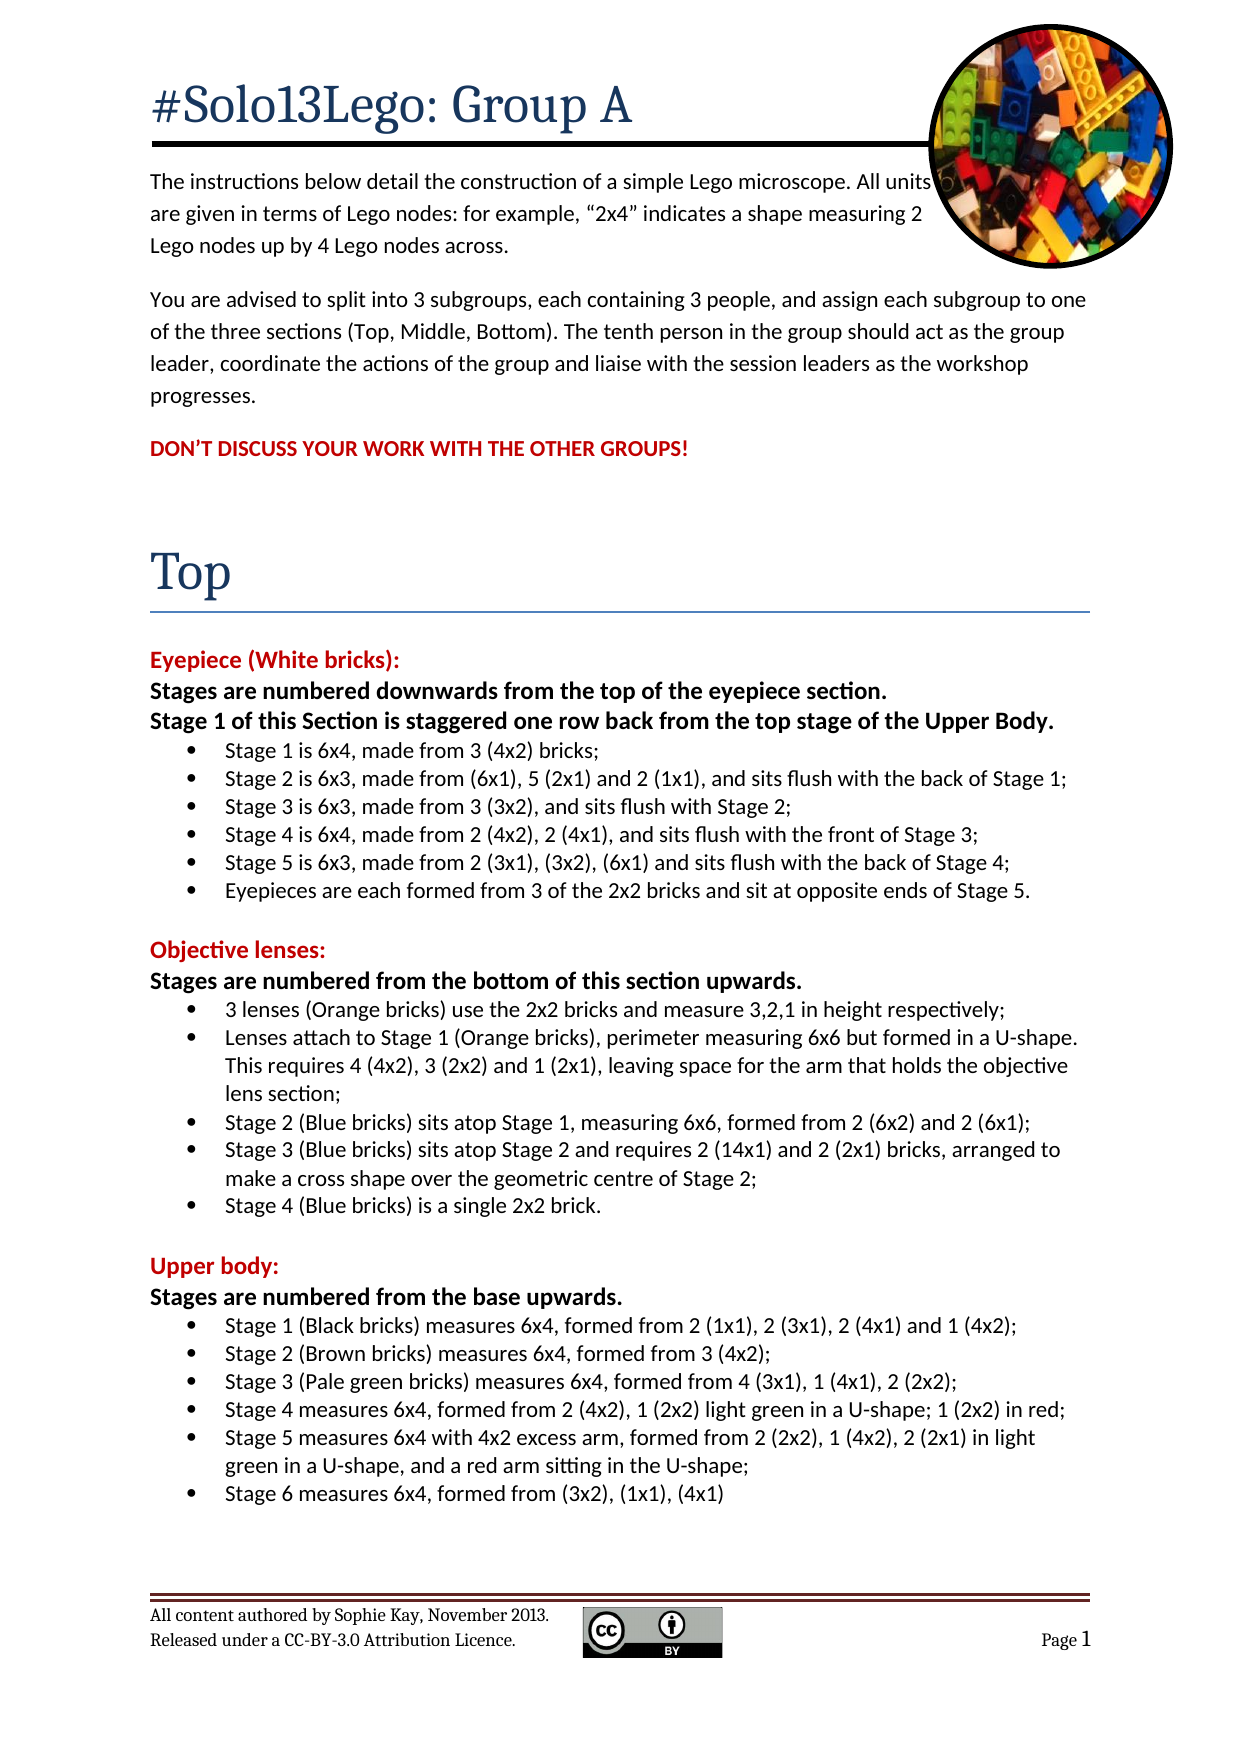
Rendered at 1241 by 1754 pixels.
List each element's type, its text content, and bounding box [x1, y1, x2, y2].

list Stage 4 measures 6x4, formed from 2 (4x2), 1 (2x2) light green in a U-shape; 1 (2x2) in red; [187, 1395, 1090, 1423]
list 3 lenses (Orange bricks) use the 2x2 bricks and measure 3,2,1 in height respectively; [187, 996, 1090, 1023]
list Stage 3 (Blue bricks) sits atop Stage 2 and requires 2 (14x1) and 2 (2x1) bricks, arranged to make a cross shape over the geometric centre of Stage 2; [187, 1136, 1090, 1192]
list Stage 3 (Pale green bricks) measures 6x4, formed from 4 (3x1), 1 (4x1), 2 (2x2); [187, 1367, 1090, 1395]
text Stages are numbered from the base upwards. [150, 1281, 1090, 1311]
list Stage 5 measures 6x4 with 4x2 excess arm, formed from 2 (2x2), 1 (4x2), 2 (2x1) in light green in a U-shape, and a red arm sitting in the U-shape; [187, 1423, 1090, 1479]
text The instructions below detail the construction of a simple Lego microscope. All units are given in terms of Lego nodes: for example, “2x4” indicates a shape measuring 2 Lego nodes up by 4 Lego nodes across. [150, 167, 1003, 260]
text DON’T DISCUSS YOUR WORK WITH THE OTHER GROUPS! [150, 434, 1090, 462]
list Stage 1 (Black bricks) measures 6x4, formed from 2 (1x1), 2 (3x1), 2 (4x1) and 1 (4x2); [187, 1311, 1090, 1339]
text Stages are numbered downwards from the top of the eyepiece section. [150, 675, 1090, 705]
text You are advised to split into 3 subgroups, each containing 3 people, and assign each subgroup to one of the three sections (Top, Middle, Bottom). The tenth person in the group should act as the group leader, coordinate the actions of the group and liaise with the session leaders as the workshop progresses. [150, 285, 1090, 409]
list Stage 2 is 6x3, made from (6x1), 5 (2x1) and 2 (1x1), and sits flush with the back of Stage 1; [187, 764, 1090, 792]
list Stage 1 is 6x4, made from 3 (4x2) bricks; [187, 736, 1090, 764]
list Stage 3 is 6x3, made from 3 (3x2), and sits flush with Stage 2; [187, 792, 1090, 820]
title Top [150, 540, 1090, 611]
text Eyepiece (White bricks): [150, 644, 1090, 675]
list Eyepieces are each formed from 3 of the 2x2 bricks and sit at opposite ends of Stage 5. [187, 876, 1090, 904]
text Stages are numbered from the bottom of this section upwards. [150, 965, 1090, 996]
title #Solo13Lego: Group A [150, 74, 951, 136]
list Stage 4 (Blue bricks) is a single 2x2 brick. [187, 1192, 1090, 1220]
list Stage 2 (Brown bricks) measures 6x4, formed from 3 (4x2); [187, 1339, 1090, 1367]
list Stage 5 is 6x3, made from 2 (3x1), (3x2), (6x1) and sits flush with the back of Stage 4; [187, 848, 1090, 876]
list Stage 6 measures 6x4, formed from (3x2), (1x1), (4x1) [187, 1479, 1090, 1507]
text Objective lenses: [150, 934, 1090, 965]
text Stage 1 of this Section is staggered one row back from the top stage of the Upper Body. [150, 705, 1090, 736]
list Lenses attach to Stage 1 (Orange bricks), perimeter measuring 6x6 but formed in a U-shape. This requires 4 (4x2), 3 (2x2) and 1 (2x1), leaving space for the arm that holds the objective lens section; [187, 1023, 1090, 1108]
text Upper body: [150, 1250, 1090, 1281]
list Stage 4 is 6x4, made from 2 (4x2), 2 (4x1), and sits flush with the front of Stage 3; [187, 820, 1090, 848]
list Stage 2 (Blue bricks) sits atop Stage 1, measuring 6x6, formed from 2 (6x2) and 2 (6x1); [187, 1108, 1090, 1136]
